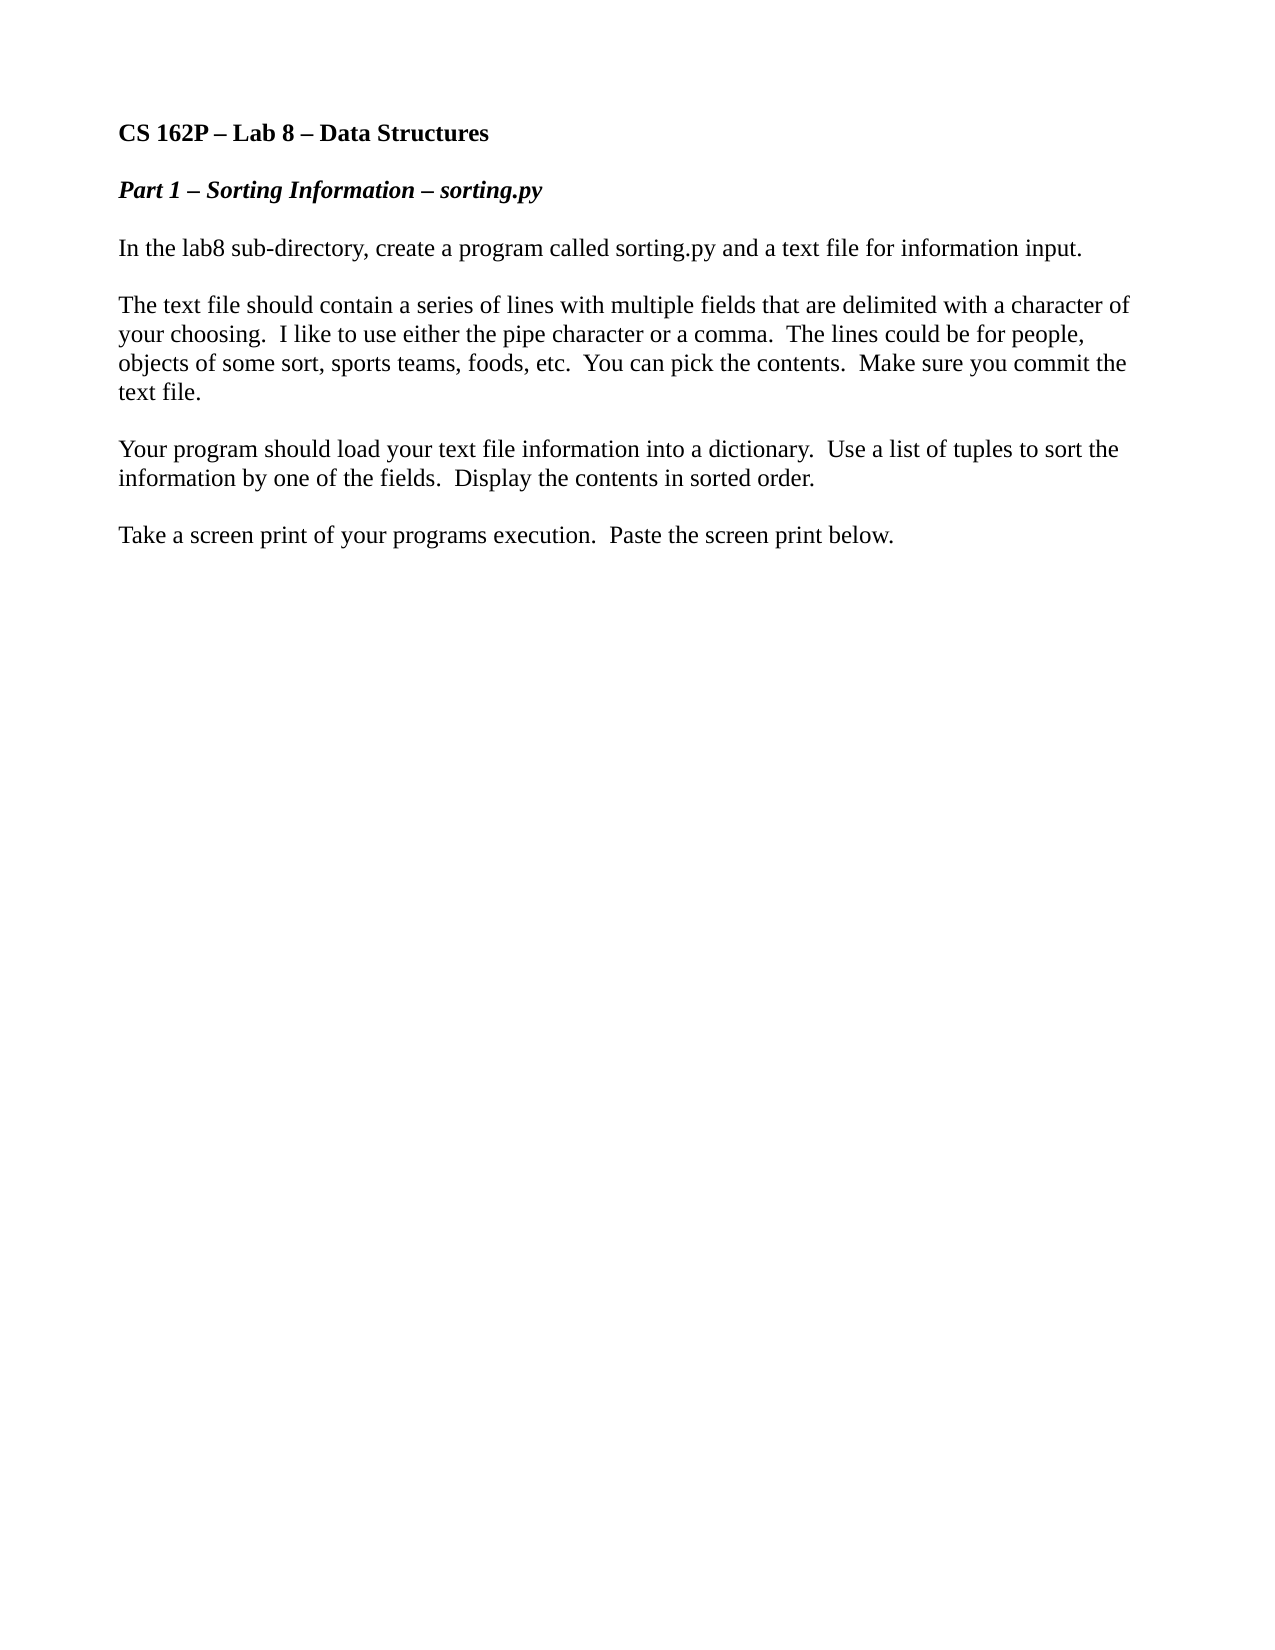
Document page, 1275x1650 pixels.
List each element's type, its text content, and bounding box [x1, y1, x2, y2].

text Part 1 – Sorting Information – sorting.py [118, 176, 1157, 204]
text In the lab8 sub-directory, create a program called sorting.py and a text file for information input. [118, 233, 1157, 262]
text Your program should load your text file information into a dictionary. Use a list of tuples to sort the information by one of the fields. Display the contents in sorted order. [118, 434, 1157, 492]
text Take a screen print of your programs execution. Paste the screen print below. [118, 521, 1157, 549]
text CS 162P – Lab 8 – Data Structures [118, 118, 1157, 147]
text The text file should contain a series of lines with multiple fields that are delimited with a character of your choosing. I like to use either the pipe character or a comma. The lines could be for people, objects of some sort, sports teams, foods, etc. You can pick the contents. Make sure you commit the text file. [118, 291, 1157, 406]
